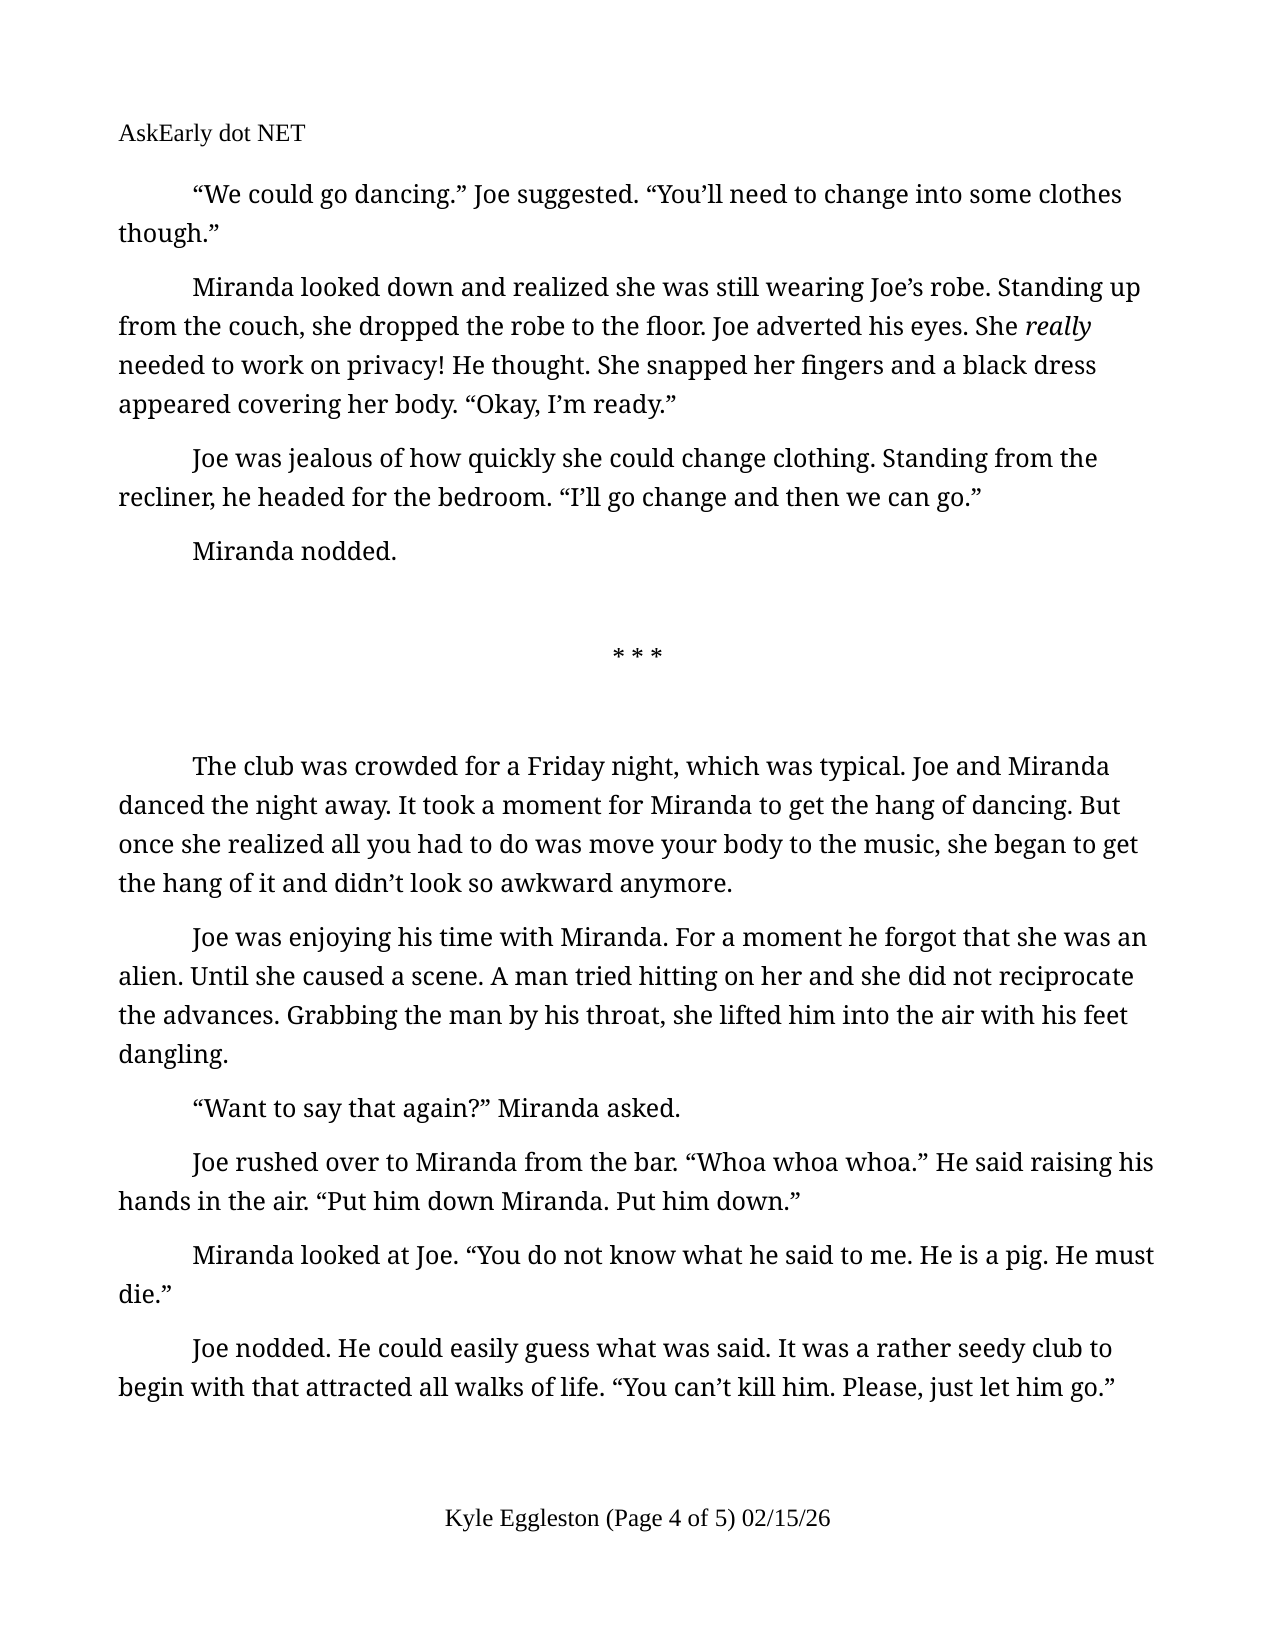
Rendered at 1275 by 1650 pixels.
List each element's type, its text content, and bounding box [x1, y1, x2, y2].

text Joe was enjoying his time with Miranda. For a moment he forgot that she was an alien. Until she caused a scene. A man tried hitting on her and she did not reciprocate the advances. Grabbing the man by his throat, she lifted him into the air with his feet dangling. [118, 920, 1157, 1071]
text * * * [118, 641, 1157, 675]
text Miranda nodded. [118, 533, 1157, 567]
text “We could go dancing.” Joe suggested. “You’ll need to change into some clothes though.” [118, 176, 1157, 249]
text The club was crowded for a Friday night, which was typical. Joe and Miranda danced the night away. It took a moment for Miranda to get the hang of dancing. But once she realized all you had to do was move your body to the music, she began to get the hang of it and didn’t look so awkward anymore. [118, 748, 1157, 900]
text Joe was jealous of how quickly she could change clothing. Standing from the recliner, he headed for the bedroom. “I’ll go change and then we can go.” [118, 441, 1157, 514]
text Miranda looked at Joe. “You do not know what he said to me. He is a pig. He must die.” [118, 1238, 1157, 1311]
text “Want to say that again?” Miranda asked. [118, 1091, 1157, 1125]
text Joe nodded. He could easily guess what was said. It was a rather seedy club to begin with that attracted all walks of life. “You can’t kill him. Please, just let him go.” [118, 1331, 1157, 1404]
text Joe rushed over to Miranda from the bar. “Whoa whoa whoa.” He said raising his hands in the air. “Put him down Miranda. Put him down.” [118, 1145, 1157, 1218]
text Miranda looked down and realized she was still wearing Joe’s robe. Standing up from the couch, she dropped the robe to the floor. Joe adverted his eyes. She really needed to work on privacy! He thought. She snapped her fingers and a black dress appeared covering her body. “Okay, I’m ready.” [118, 269, 1157, 421]
